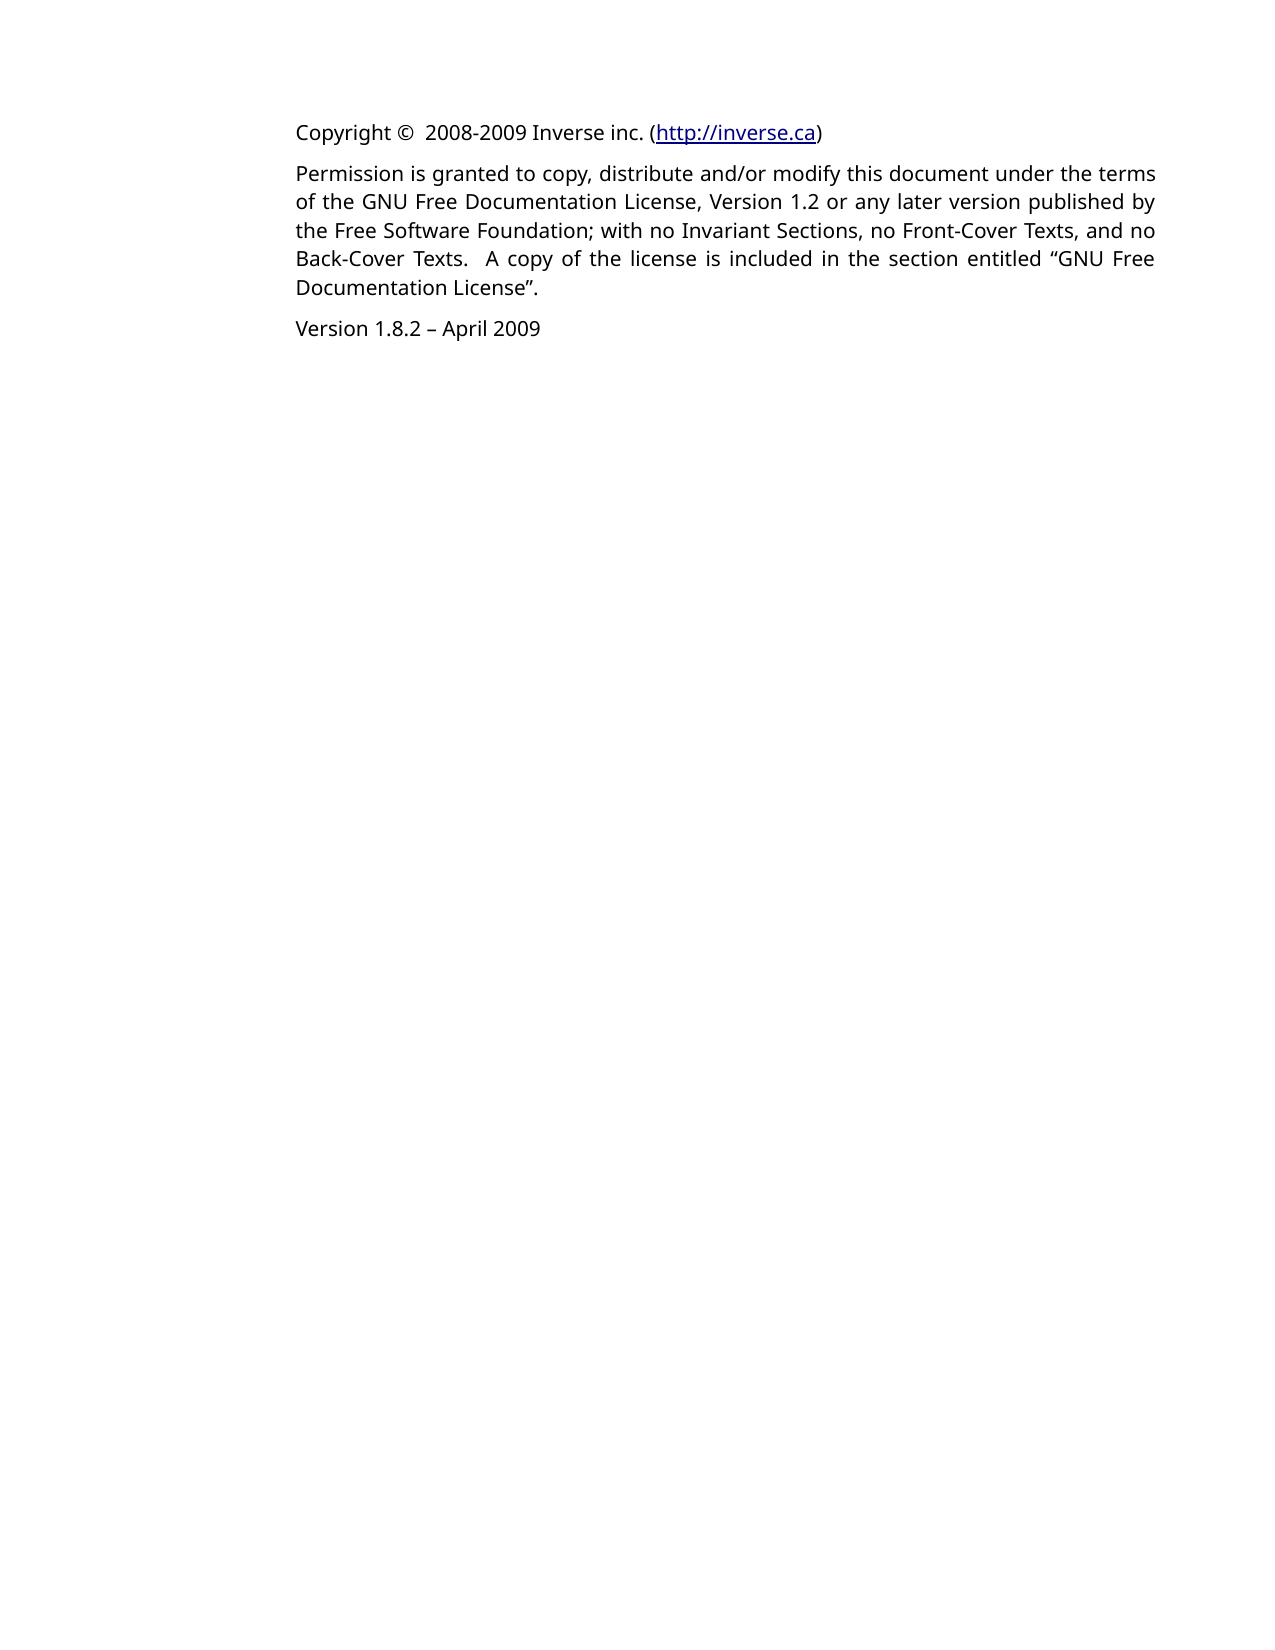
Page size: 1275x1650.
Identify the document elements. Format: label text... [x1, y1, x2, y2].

text Permission is granted to copy, distribute and/or modify this document under the terms of the GNU Free Documentation License, Version 1.2 or any later version published by the Free Software Foundation; with no Invariant Sections, no Front-Cover Texts, and no Back-Cover Texts. A copy of the license is included in the section entitled “GNU Free Documentation License”. [295, 159, 1157, 301]
text Copyright © 2008-2009 Inverse inc. (http://inverse.ca) [295, 118, 1157, 147]
text Version 1.8.2 – April 2009 [295, 314, 1157, 342]
